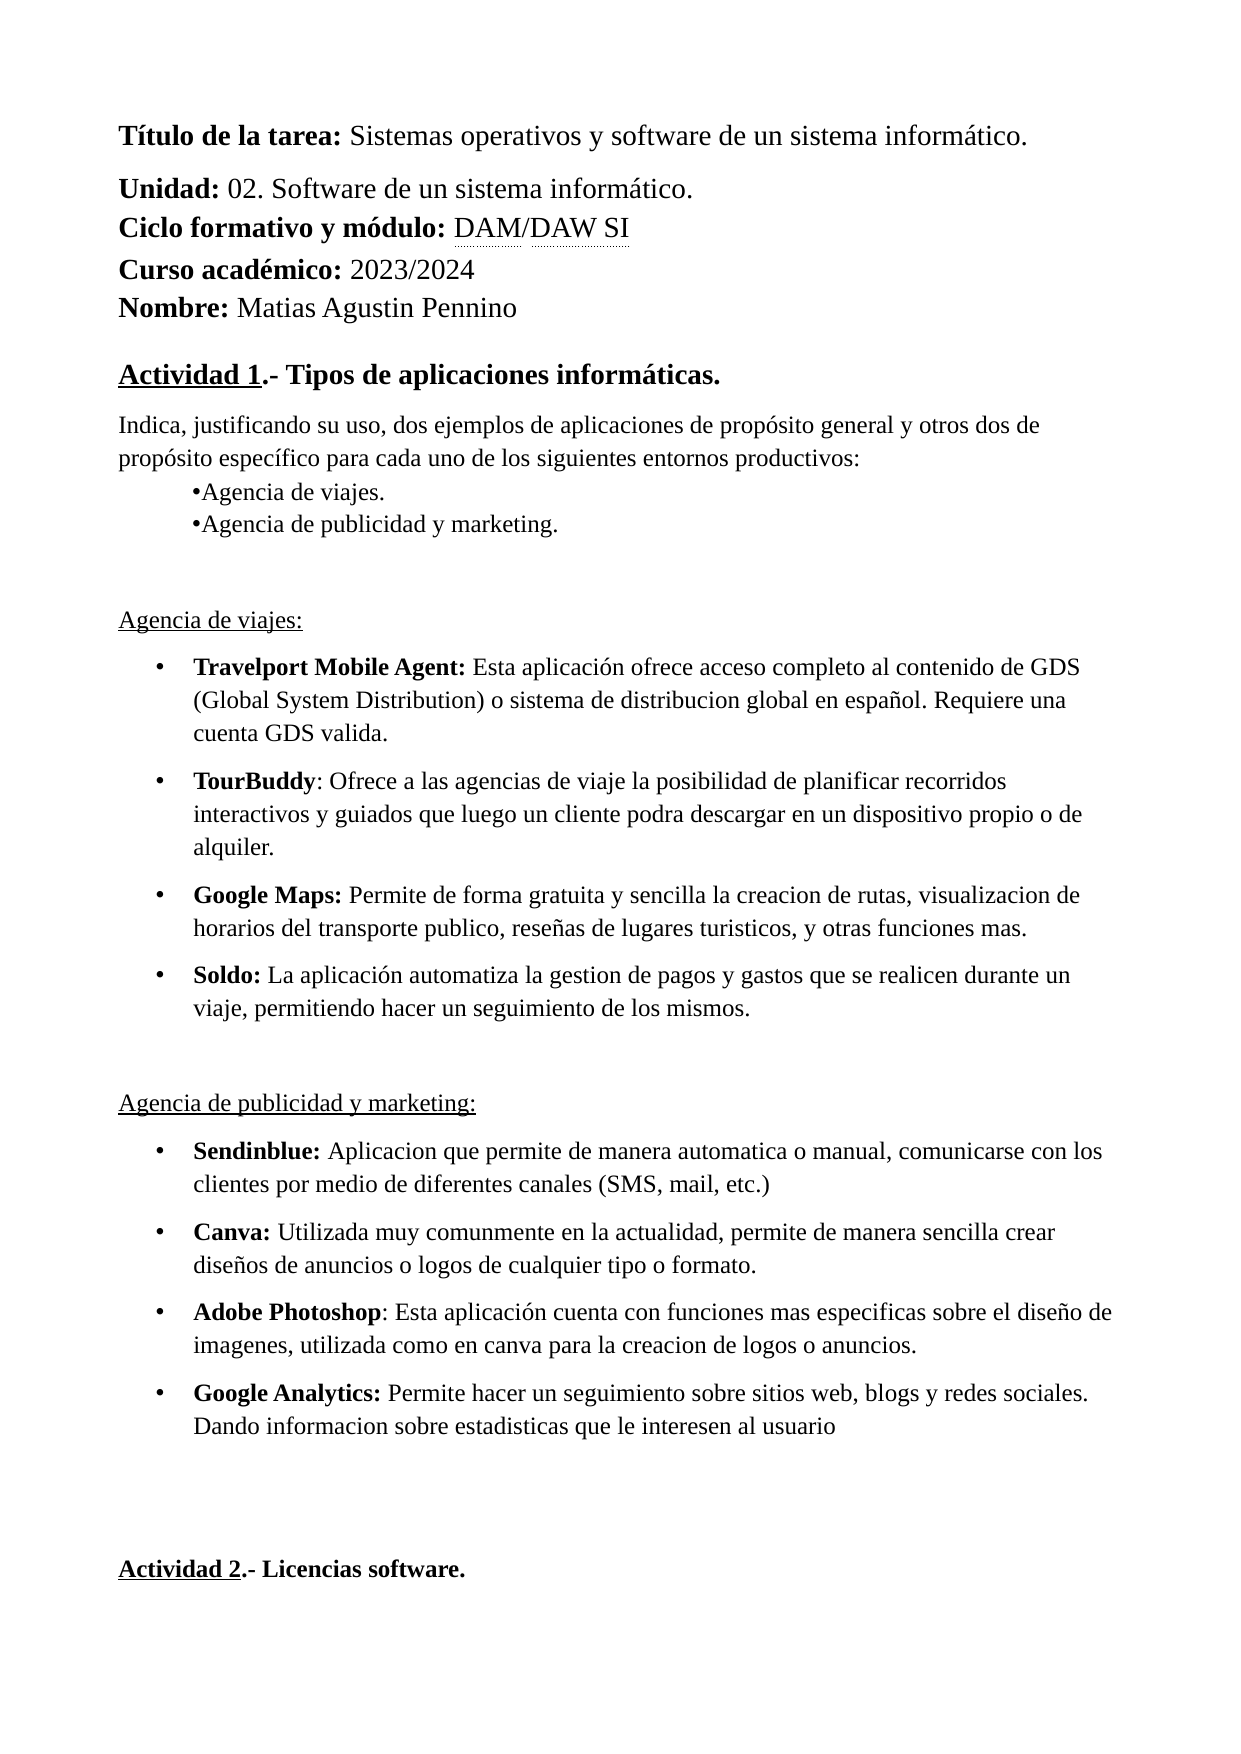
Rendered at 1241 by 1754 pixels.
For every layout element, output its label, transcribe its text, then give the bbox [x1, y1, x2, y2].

list Agencia de viajes. [118, 477, 1122, 505]
text Agencia de publicidad y marketing: [118, 1088, 1122, 1117]
text Nombre: Matias Agustin Pennino [118, 290, 1122, 324]
list Google Analytics: Permite hacer un seguimiento sobre sitios web, blogs y redes sociales. Dando informacion sobre estadisticas que le interesen al usuario [156, 1378, 1122, 1440]
text Unidad: 02. Software de un sistema informático. [118, 171, 1122, 205]
text Curso académico: 2023/2024 [118, 252, 1122, 285]
text Actividad 2.- Licencias software. [118, 1554, 1122, 1583]
list TourBuddy: Ofrece a las agencias de viaje la posibilidad de planificar recorridos interactivos y guiados que luego un cliente podra descargar en un dispositivo propio o de alquiler. [156, 766, 1122, 861]
list Agencia de publicidad y marketing. [118, 509, 1122, 538]
text Ciclo formativo y módulo: DAM/DAW SI [118, 210, 1122, 246]
list Google Maps: Permite de forma gratuita y sencilla la creacion de rutas, visualizacion de horarios del transporte publico, reseñas de lugares turisticos, y otras funciones mas. [156, 880, 1122, 941]
text Agencia de viajes: [118, 605, 1122, 633]
list Canva: Utilizada muy comunmente en la actualidad, permite de manera sencilla crear diseños de anuncios o logos de cualquier tipo o formato. [156, 1217, 1122, 1278]
list Adobe Photoshop: Esta aplicación cuenta con funciones mas especificas sobre el diseño de imagenes, utilizada como en canva para la creacion de logos o anuncios. [156, 1297, 1122, 1359]
text Título de la tarea: Sistemas operativos y software de un sistema informático. [118, 118, 1122, 152]
list Travelport Mobile Agent: Esta aplicación ofrece acceso completo al contenido de GDS (Global System Distribution) o sistema de distribucion global en español. Requiere una cuenta GDS valida. [156, 652, 1122, 747]
list Soldo: La aplicación automatiza la gestion de pagos y gastos que se realicen durante un viaje, permitiendo hacer un seguimiento de los mismos. [156, 960, 1122, 1022]
text Actividad 1.- Tipos de aplicaciones informáticas. [118, 357, 1122, 391]
text Indica, justificando su uso, dos ejemplos de aplicaciones de propósito general y otros dos de propósito específico para cada uno de los siguientes entornos productivos: [118, 411, 1122, 472]
list Sendinblue: Aplicacion que permite de manera automatica o manual, comunicarse con los clientes por medio de diferentes canales (SMS, mail, etc.) [156, 1136, 1122, 1198]
